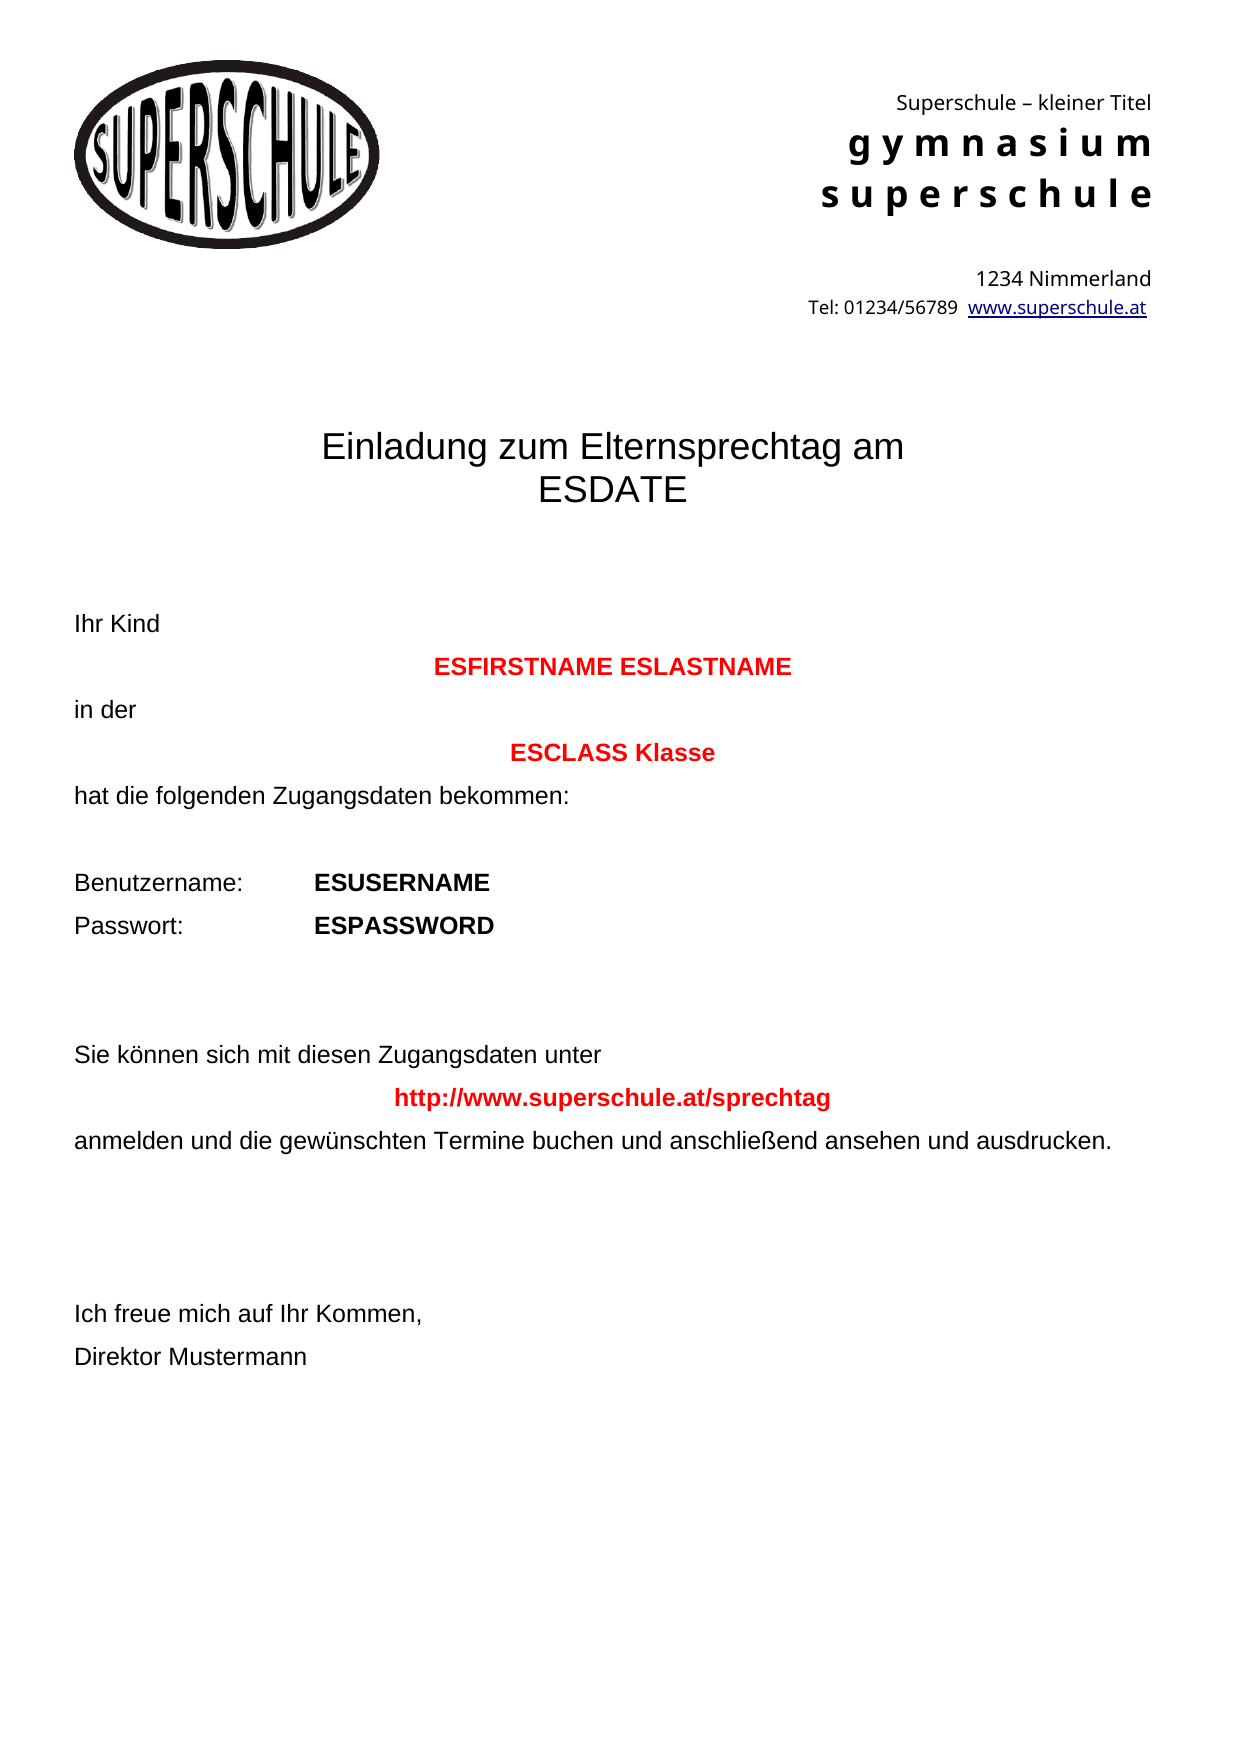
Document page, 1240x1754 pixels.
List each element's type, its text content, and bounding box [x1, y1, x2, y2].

text Ich freue mich auf Ihr Kommen, [74, 1299, 1152, 1327]
text Passwort: ESPASSWORD [74, 911, 1152, 939]
text hat die folgenden Zugangsdaten bekommen: [74, 781, 1152, 810]
text ESFIRSTNAME ESLASTNAME [74, 652, 1152, 681]
text anmelden und die gewünschten Termine buchen und anschließend ansehen und ausdrucken. [74, 1126, 1152, 1155]
text 1234 Nimmerland [738, 264, 1152, 292]
text http://www.superschule.at/sprechtag [74, 1083, 1152, 1112]
text in der [74, 695, 1152, 724]
text Einladung zum Elternsprechtag am [74, 424, 1152, 467]
text ESDATE [74, 467, 1152, 511]
text gymnasium [709, 116, 1152, 167]
text Ihr Kind [74, 609, 1152, 637]
text ESCLASS Klasse [74, 738, 1152, 767]
text Tel: 01234/56789 www.superschule.at [738, 292, 1152, 321]
text Superschule – kleiner Titel [694, 88, 1152, 116]
text superschule [709, 167, 1152, 218]
text Sie können sich mit diesen Zugangsdaten unter [74, 1040, 1152, 1069]
text Benutzername: ESUSERNAME [74, 867, 1152, 896]
text Direktor Mustermann [74, 1342, 1152, 1371]
